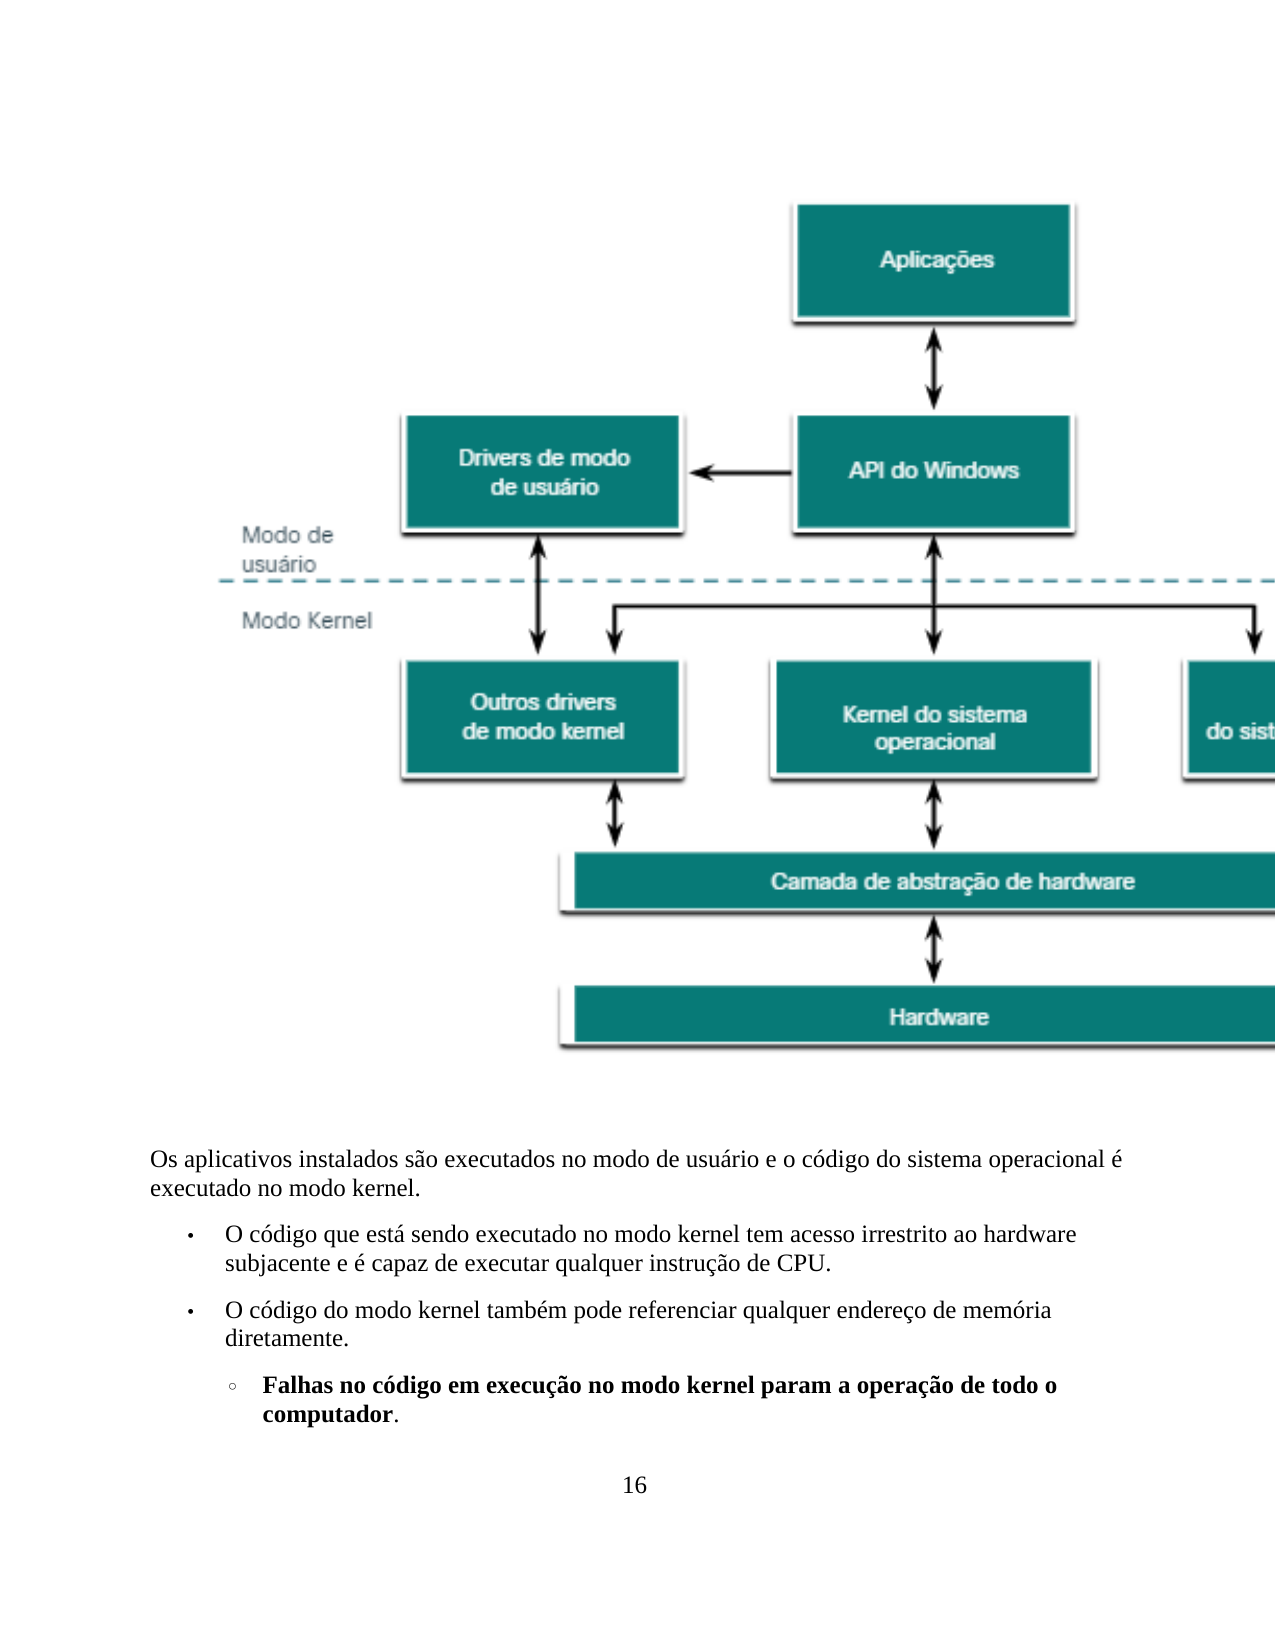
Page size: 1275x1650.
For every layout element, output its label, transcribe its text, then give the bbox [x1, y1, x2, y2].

list Falhas no código em execução no modo kernel param a operação de todo o computador. [225, 1370, 1125, 1428]
list O código do modo kernel também pode referenciar qualquer endereço de memória diretamente. [187, 1295, 1125, 1352]
text Os aplicativos instalados são executados no modo de usuário e o código do sistema operacional é executado no modo kernel. [150, 1144, 1125, 1201]
picture [150, 150, 1275, 1082]
list O código que está sendo executado no modo kernel tem acesso irrestrito ao hardware subjacente e é capaz de executar qualquer instrução de CPU. [187, 1219, 1125, 1277]
